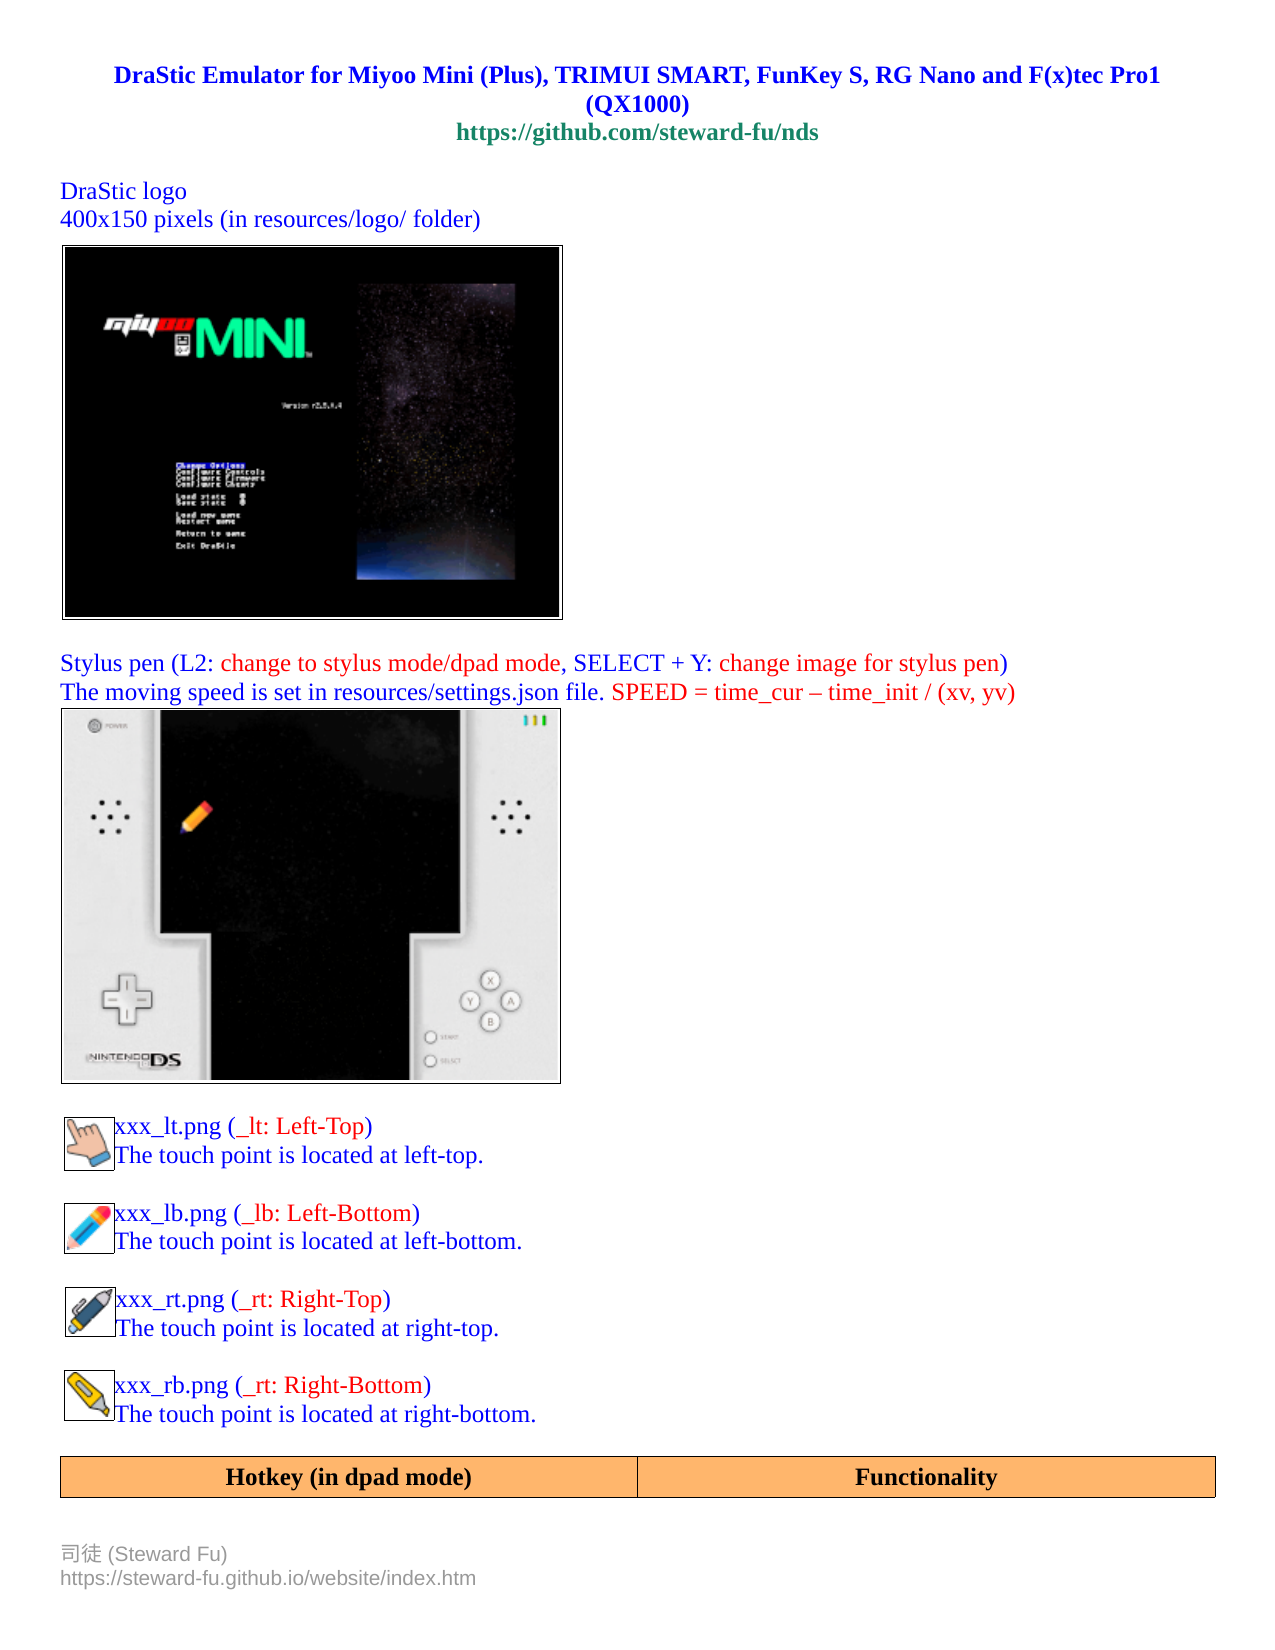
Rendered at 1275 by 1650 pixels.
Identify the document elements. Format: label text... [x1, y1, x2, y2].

picture [63, 710, 558, 1080]
table_header Functionality [638, 1457, 1215, 1497]
text xxx_lt.png (_lt: Left-Top) [60, 1111, 1215, 1140]
text DraStic logo [60, 176, 1215, 204]
text The touch point is located at right-top. [60, 1313, 1215, 1341]
text [65, 1118, 114, 1170]
picture [68, 1289, 113, 1334]
text The touch point is located at left-top. [115, 1140, 1215, 1169]
text Stylus pen (L2: change to stylus mode/dpad mode, SELECT + Y: change image for stylus pen) [60, 648, 1215, 677]
picture [66, 1372, 111, 1417]
text The touch point is located at right-bottom. [60, 1399, 1215, 1428]
picture [65, 247, 560, 617]
text xxx_rb.png (_rt: Right-Bottom) [115, 1370, 1215, 1399]
text [62, 709, 560, 1083]
picture [66, 1206, 111, 1250]
text The moving speed is set in resources/settings.json file. SPEED = time_cur – time_init / (xv, yv) [60, 677, 1215, 706]
text xxx_lb.png (_lb: Left-Bottom) [60, 1198, 1215, 1226]
text The touch point is located at left-bottom. [60, 1226, 1215, 1255]
text [65, 1204, 114, 1253]
text xxx_rt.png (_rt: Right-Top) [60, 1284, 1215, 1313]
text 400x150 pixels (in resources/logo/ folder) [60, 204, 1215, 233]
table_header Hotkey (in dpad mode) [61, 1457, 637, 1497]
picture [66, 1119, 111, 1167]
